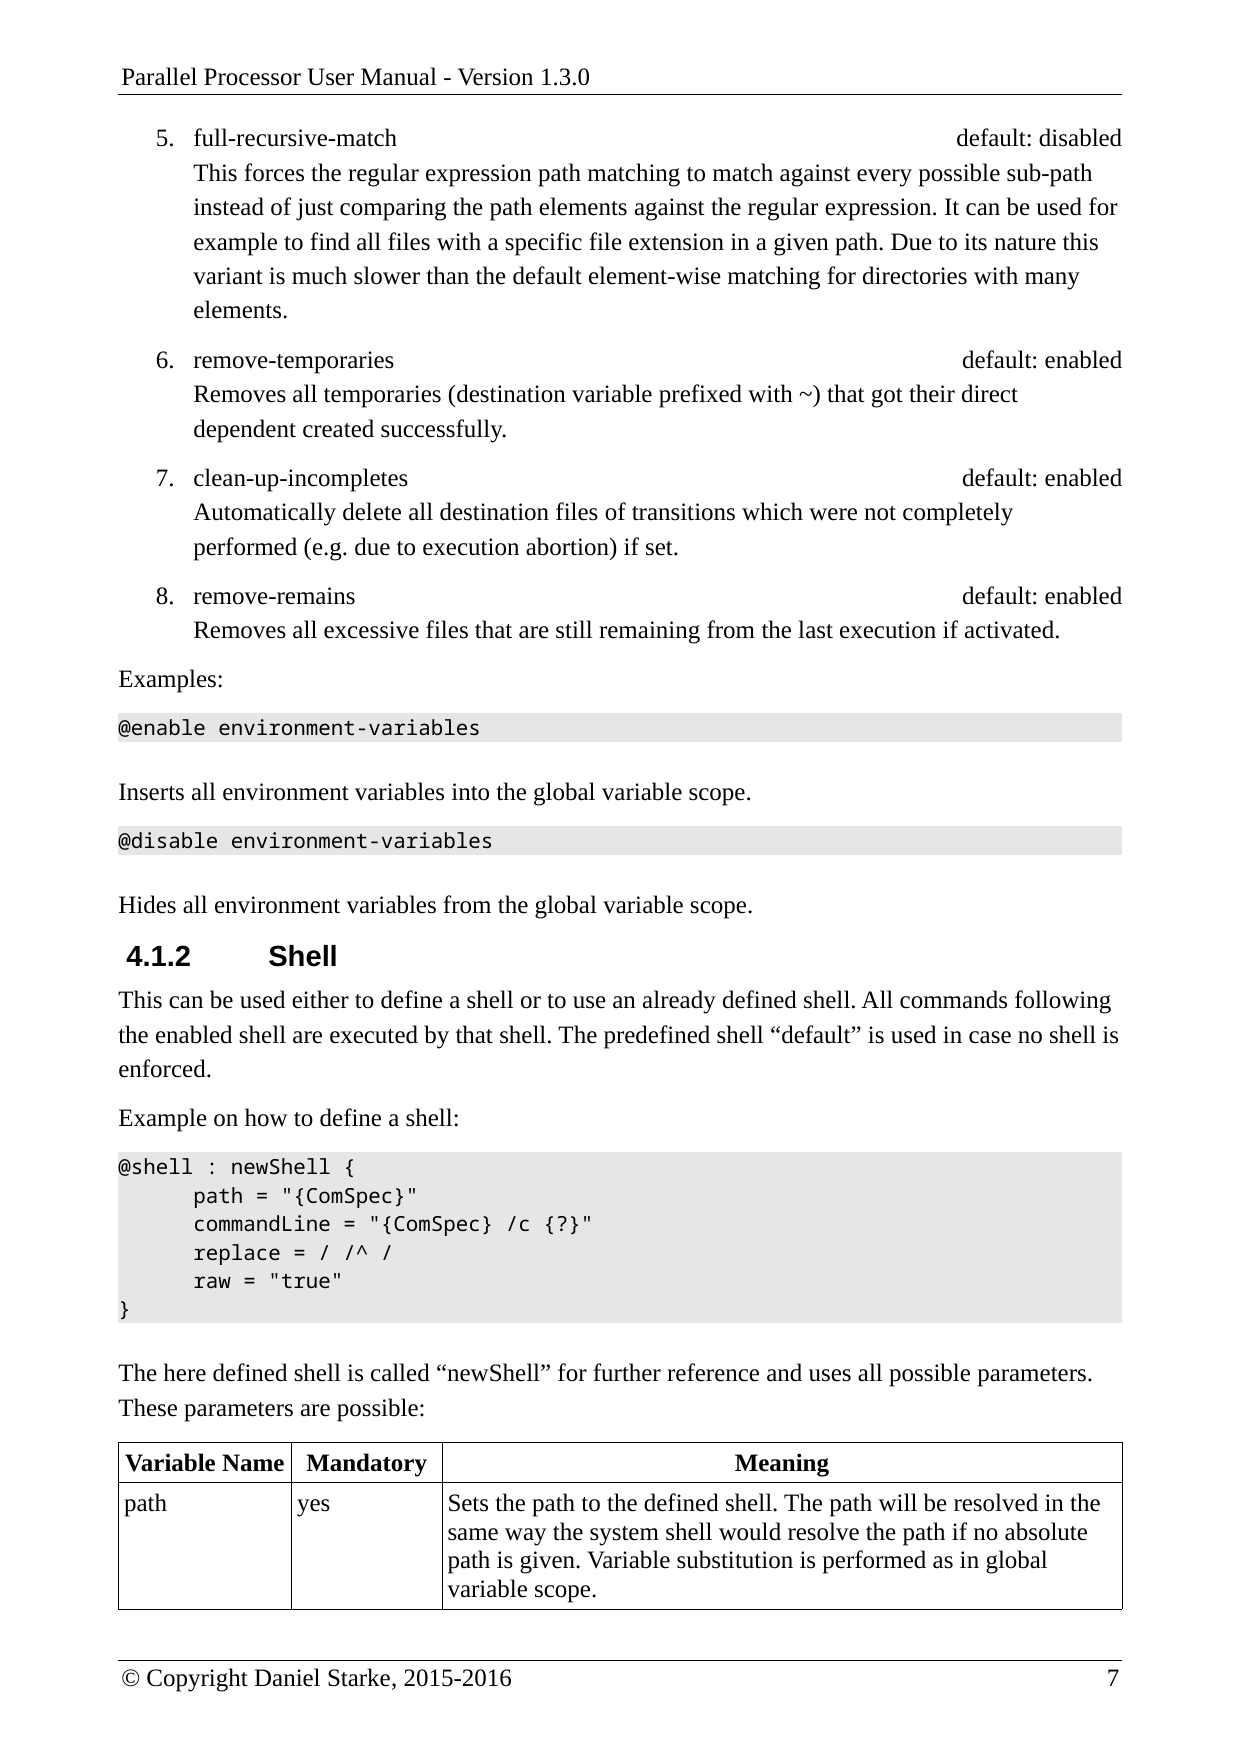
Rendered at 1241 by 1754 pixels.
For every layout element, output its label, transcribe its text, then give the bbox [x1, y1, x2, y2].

table_cell Sets the path to the defined shell. The path will be resolved in the same way the system shell would resolve the path if no absolute path is given. Variable substitution is performed as in global variable scope. [443, 1483, 1122, 1609]
text @shell : newShell { path = "{ComSpec}" commandLine = "{ComSpec} /c {?}" replace = / /^ / raw = "true" } [118, 1152, 1122, 1323]
text The here defined shell is called “newShell” for further reference and uses all possible parameters. These parameters are possible: [118, 1358, 1122, 1422]
table_cell yes [292, 1483, 442, 1609]
text Inserts all environment variables into the global variable scope. [118, 777, 1122, 806]
text Hides all environment variables from the global variable scope. [118, 890, 1122, 919]
text Examples: [118, 664, 1122, 693]
text Example on how to define a shell: [118, 1103, 1122, 1132]
text @enable environment-variables [118, 713, 1122, 742]
table_header Meaning [443, 1443, 1122, 1482]
subtitle Shell [118, 939, 1122, 973]
list full-recursive-match default: disabled This forces the regular expression path matching to match against every possible sub-path instead of just comparing the path elements against the regular expression. It can be used for example to find all files with a specific file extension in a given path. Due to its nature this variant is much slower than the default element-wise matching for directories with many elements. [156, 123, 1122, 324]
text This can be used either to define a shell or to use an already defined shell. All commands following the enabled shell are executed by that shell. The predefined shell “default” is used in case no shell is enforced. [118, 985, 1122, 1083]
table_header Variable Name [119, 1443, 291, 1482]
table_header Mandatory [292, 1443, 442, 1482]
list remove-temporaries default: enabled Removes all temporaries (destination variable prefixed with ~) that got their direct dependent created successfully. [156, 345, 1122, 442]
list clean-up-incompletes default: enabled Automatically delete all destination files of transitions which were not completely performed (e.g. due to execution abortion) if set. [156, 463, 1122, 560]
table_cell path [119, 1483, 291, 1609]
list remove-remains default: enabled Removes all excessive files that are still remaining from the last execution if activated. [156, 581, 1122, 644]
text @disable environment-variables [118, 826, 1122, 855]
